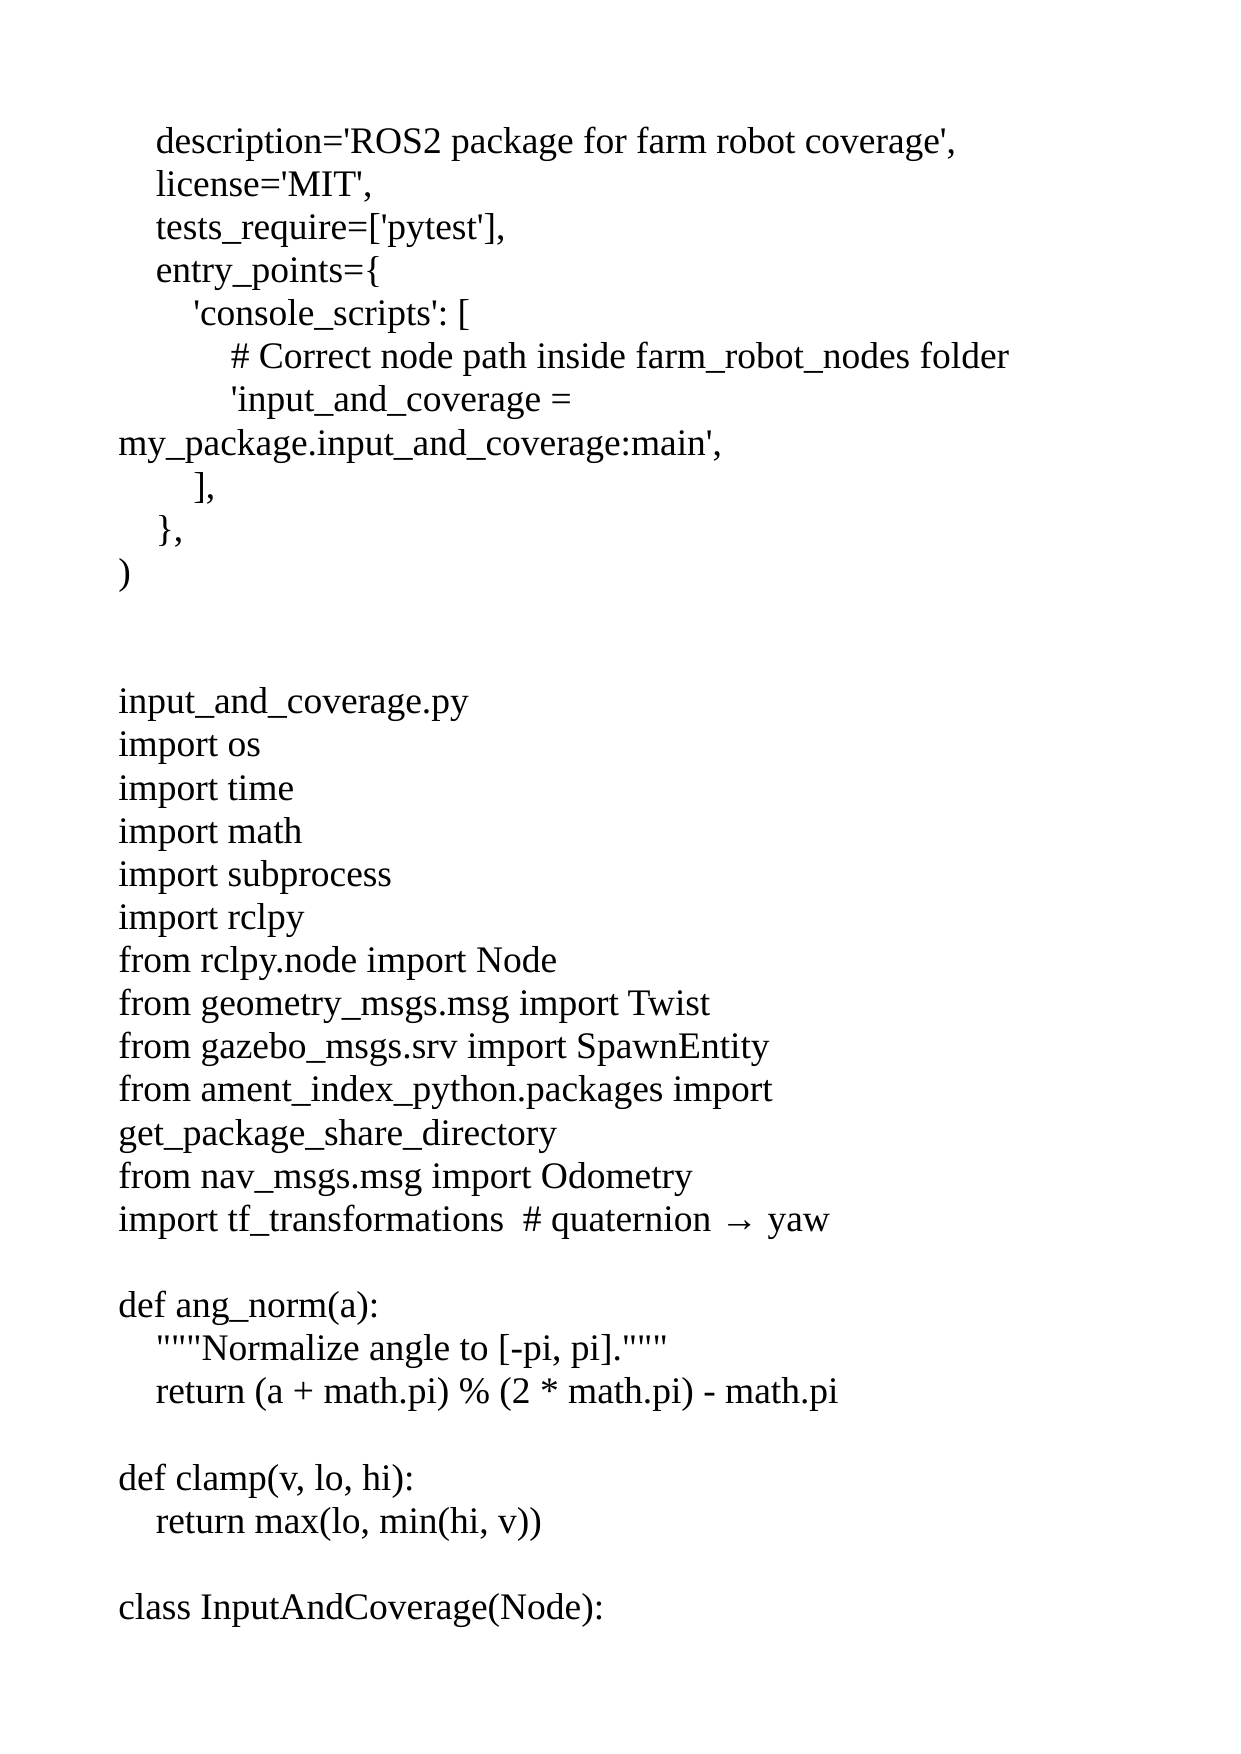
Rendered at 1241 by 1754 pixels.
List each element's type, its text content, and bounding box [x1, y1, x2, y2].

text ], [118, 463, 1122, 506]
text import time [118, 765, 1122, 808]
text from gazebo_msgs.srv import SpawnEntity [118, 1024, 1122, 1067]
text import math [118, 808, 1122, 851]
text """Normalize angle to [-pi, pi].""" [118, 1326, 1122, 1369]
text from rclpy.node import Node [118, 937, 1122, 981]
text return max(lo, min(hi, v)) [118, 1498, 1122, 1541]
text input_and_coverage.py [118, 679, 1122, 722]
text entry_points={ [118, 247, 1122, 291]
text import os [118, 722, 1122, 765]
text license='MIT', [118, 161, 1122, 204]
text def ang_norm(a): [118, 1282, 1122, 1326]
text from nav_msgs.msg import Odometry [118, 1153, 1122, 1196]
text def clamp(v, lo, hi): [118, 1455, 1122, 1498]
text 'input_and_coverage = my_package.input_and_coverage:main', [118, 377, 1122, 463]
text 'console_scripts': [ [118, 291, 1122, 334]
text # Correct node path inside farm_robot_nodes folder [118, 334, 1122, 377]
text }, [118, 506, 1122, 549]
text from ament_index_python.packages import get_package_share_directory [118, 1067, 1122, 1153]
text import subprocess [118, 851, 1122, 894]
text import rclpy [118, 894, 1122, 937]
text return (a + math.pi) % (2 * math.pi) - math.pi [118, 1369, 1122, 1412]
text ) [118, 549, 1122, 592]
text description='ROS2 package for farm robot coverage', [118, 118, 1122, 161]
text class InputAndCoverage(Node): [118, 1584, 1122, 1627]
text from geometry_msgs.msg import Twist [118, 981, 1122, 1024]
text import tf_transformations # quaternion → yaw [118, 1196, 1122, 1239]
text tests_require=['pytest'], [118, 204, 1122, 247]
